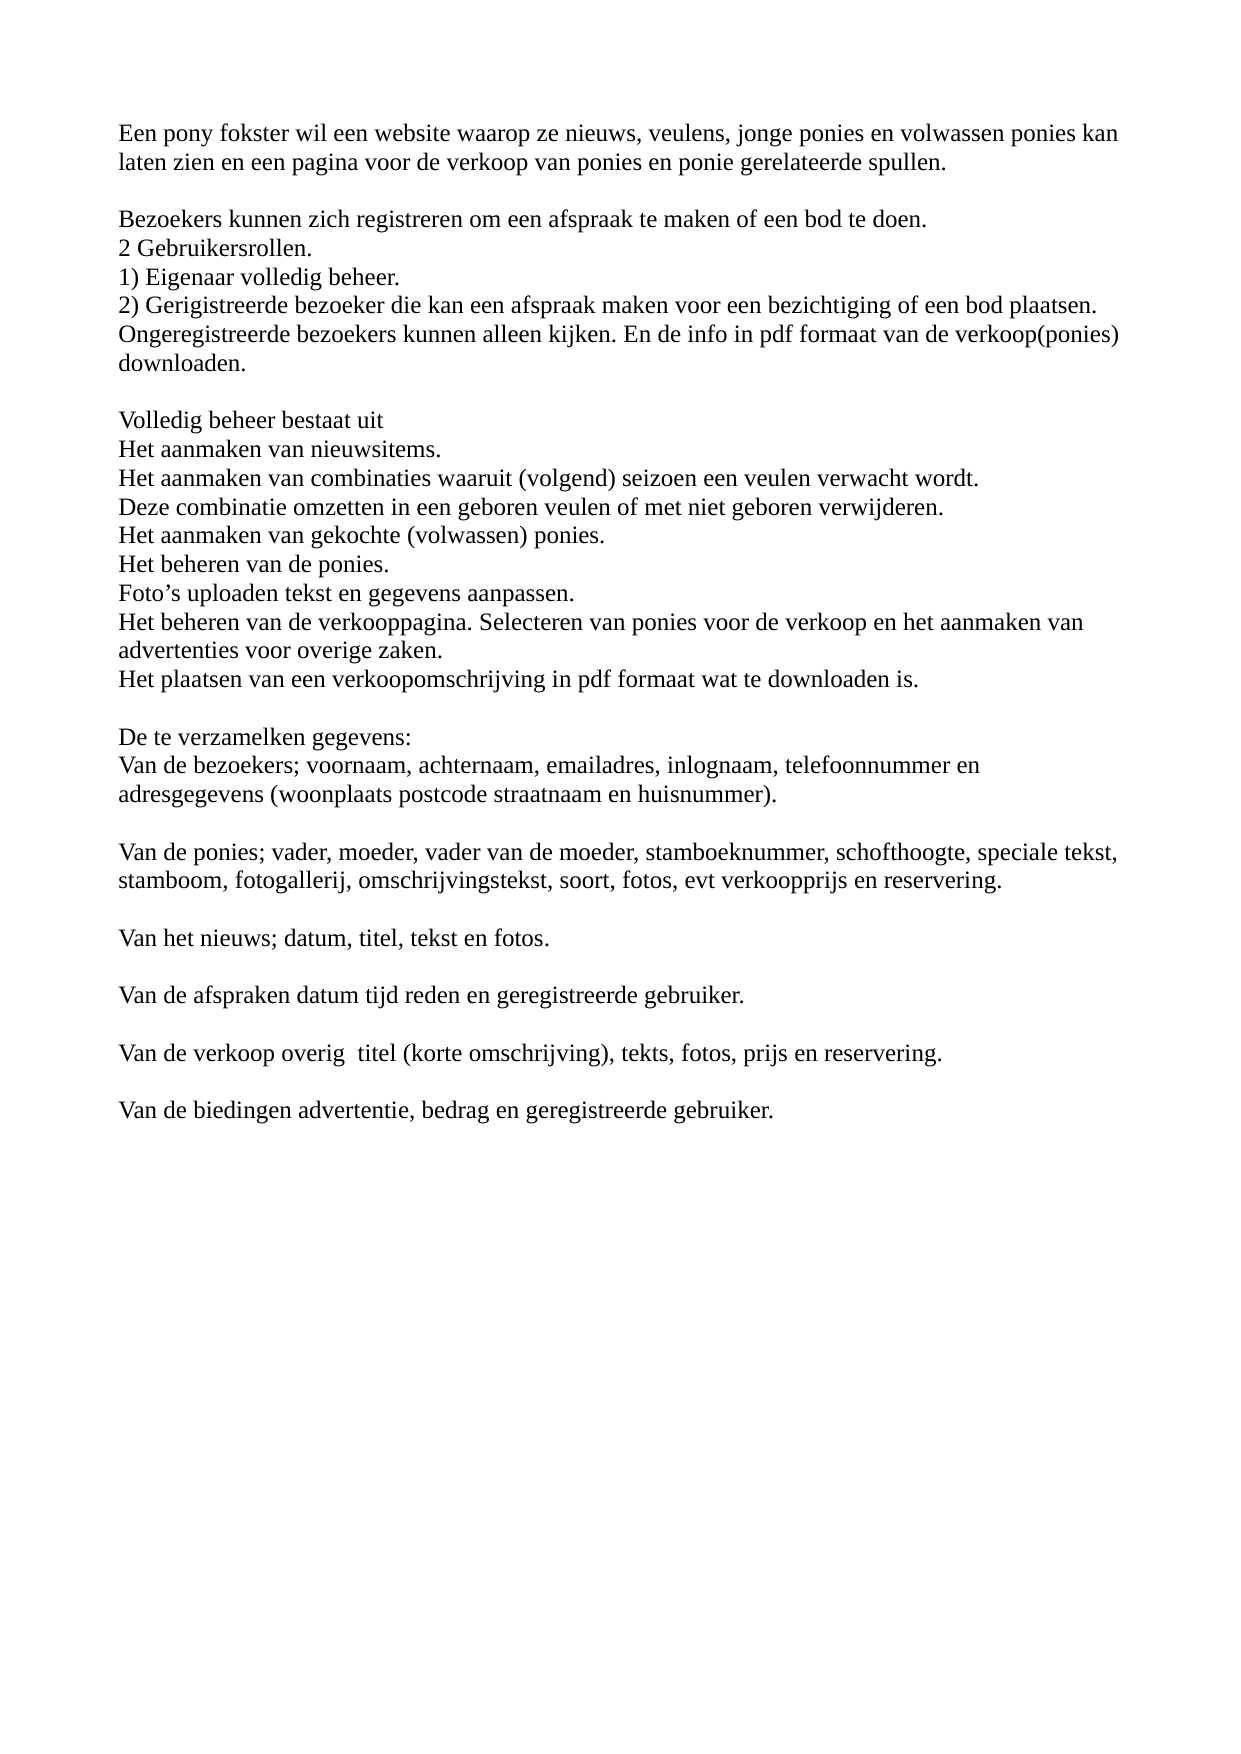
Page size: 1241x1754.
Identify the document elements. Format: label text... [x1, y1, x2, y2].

text Van de verkoop overig titel (korte omschrijving), tekts, fotos, prijs en reservering. [118, 1038, 1122, 1067]
text Foto’s uploaden tekst en gegevens aanpassen. [118, 578, 1122, 607]
text 2 Gebruikersrollen. [118, 233, 1122, 262]
text Het aanmaken van combinaties waaruit (volgend) seizoen een veulen verwacht wordt. [118, 463, 1122, 492]
text Volledig beheer bestaat uit [118, 406, 1122, 434]
text Het beheren van de ponies. [118, 549, 1122, 578]
text Bezoekers kunnen zich registreren om een afspraak te maken of een bod te doen. [118, 204, 1122, 233]
text Het aanmaken van gekochte (volwassen) ponies. [118, 521, 1122, 549]
text Van de biedingen advertentie, bedrag en geregistreerde gebruiker. [118, 1096, 1122, 1124]
text De te verzamelken gegevens: [118, 722, 1122, 751]
text Van het nieuws; datum, titel, tekst en fotos. [118, 923, 1122, 952]
text Ongeregistreerde bezoekers kunnen alleen kijken. En de info in pdf formaat van de verkoop(ponies) downloaden. [118, 319, 1122, 377]
text Een pony fokster wil een website waarop ze nieuws, veulens, jonge ponies en volwassen ponies kan laten zien en een pagina voor de verkoop van ponies en ponie gerelateerde spullen. [118, 118, 1122, 176]
text Van de ponies; vader, moeder, vader van de moeder, stamboeknummer, schofthoogte, speciale tekst, stamboom, fotogallerij, omschrijvingstekst, soort, fotos, evt verkoopprijs en reservering. [118, 837, 1122, 894]
text Deze combinatie omzetten in een geboren veulen of met niet geboren verwijderen. [118, 492, 1122, 521]
text Het beheren van de verkooppagina. Selecteren van ponies voor de verkoop en het aanmaken van advertenties voor overige zaken. [118, 607, 1122, 664]
text Van de afspraken datum tijd reden en geregistreerde gebruiker. [118, 981, 1122, 1009]
text Het aanmaken van nieuwsitems. [118, 434, 1122, 463]
text Van de bezoekers; voornaam, achternaam, emailadres, inlognaam, telefoonnummer en adresgegevens (woonplaats postcode straatnaam en huisnummer). [118, 751, 1122, 808]
text 2) Gerigistreerde bezoeker die kan een afspraak maken voor een bezichtiging of een bod plaatsen. [118, 291, 1122, 319]
text Het plaatsen van een verkoopomschrijving in pdf formaat wat te downloaden is. [118, 664, 1122, 693]
text 1) Eigenaar volledig beheer. [118, 262, 1122, 291]
